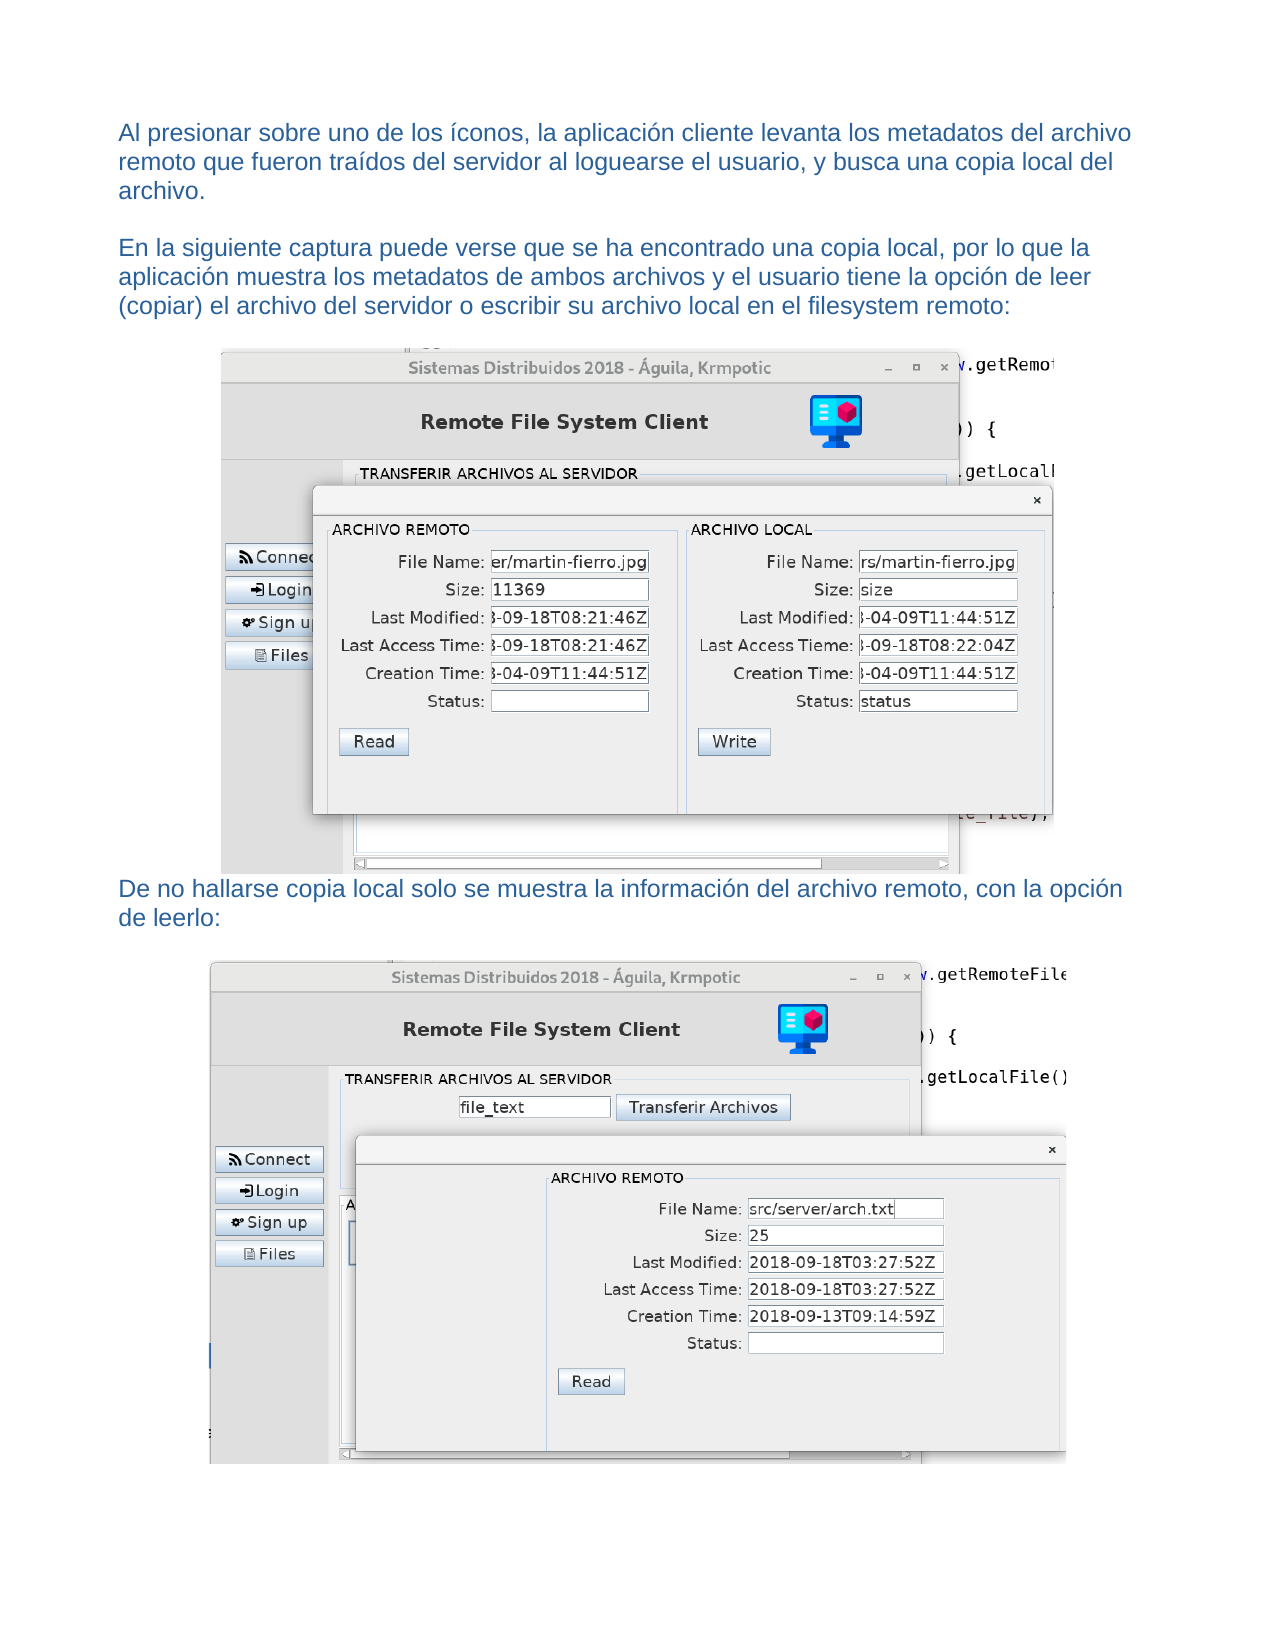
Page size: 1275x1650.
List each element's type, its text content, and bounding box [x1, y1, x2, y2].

text De no hallarse copia local solo se muestra la información del archivo remoto, con la opción de leerlo: [118, 348, 1157, 931]
text En la siguiente captura puede verse que se ha encontrado una copia local, por lo que la aplicación muestra los metadatos de ambos archivos y el usuario tiene la opción de leer (copiar) el archivo del servidor o escribir su archivo local en el filesystem remoto: [118, 233, 1157, 319]
picture [208, 960, 1067, 1464]
text Al presionar sobre uno de los íconos, la aplicación cliente levanta los metadatos del archivo remoto que fueron traídos del servidor al loguearse el usuario, y busca una copia local del archivo. [118, 118, 1157, 204]
picture [221, 348, 1054, 874]
